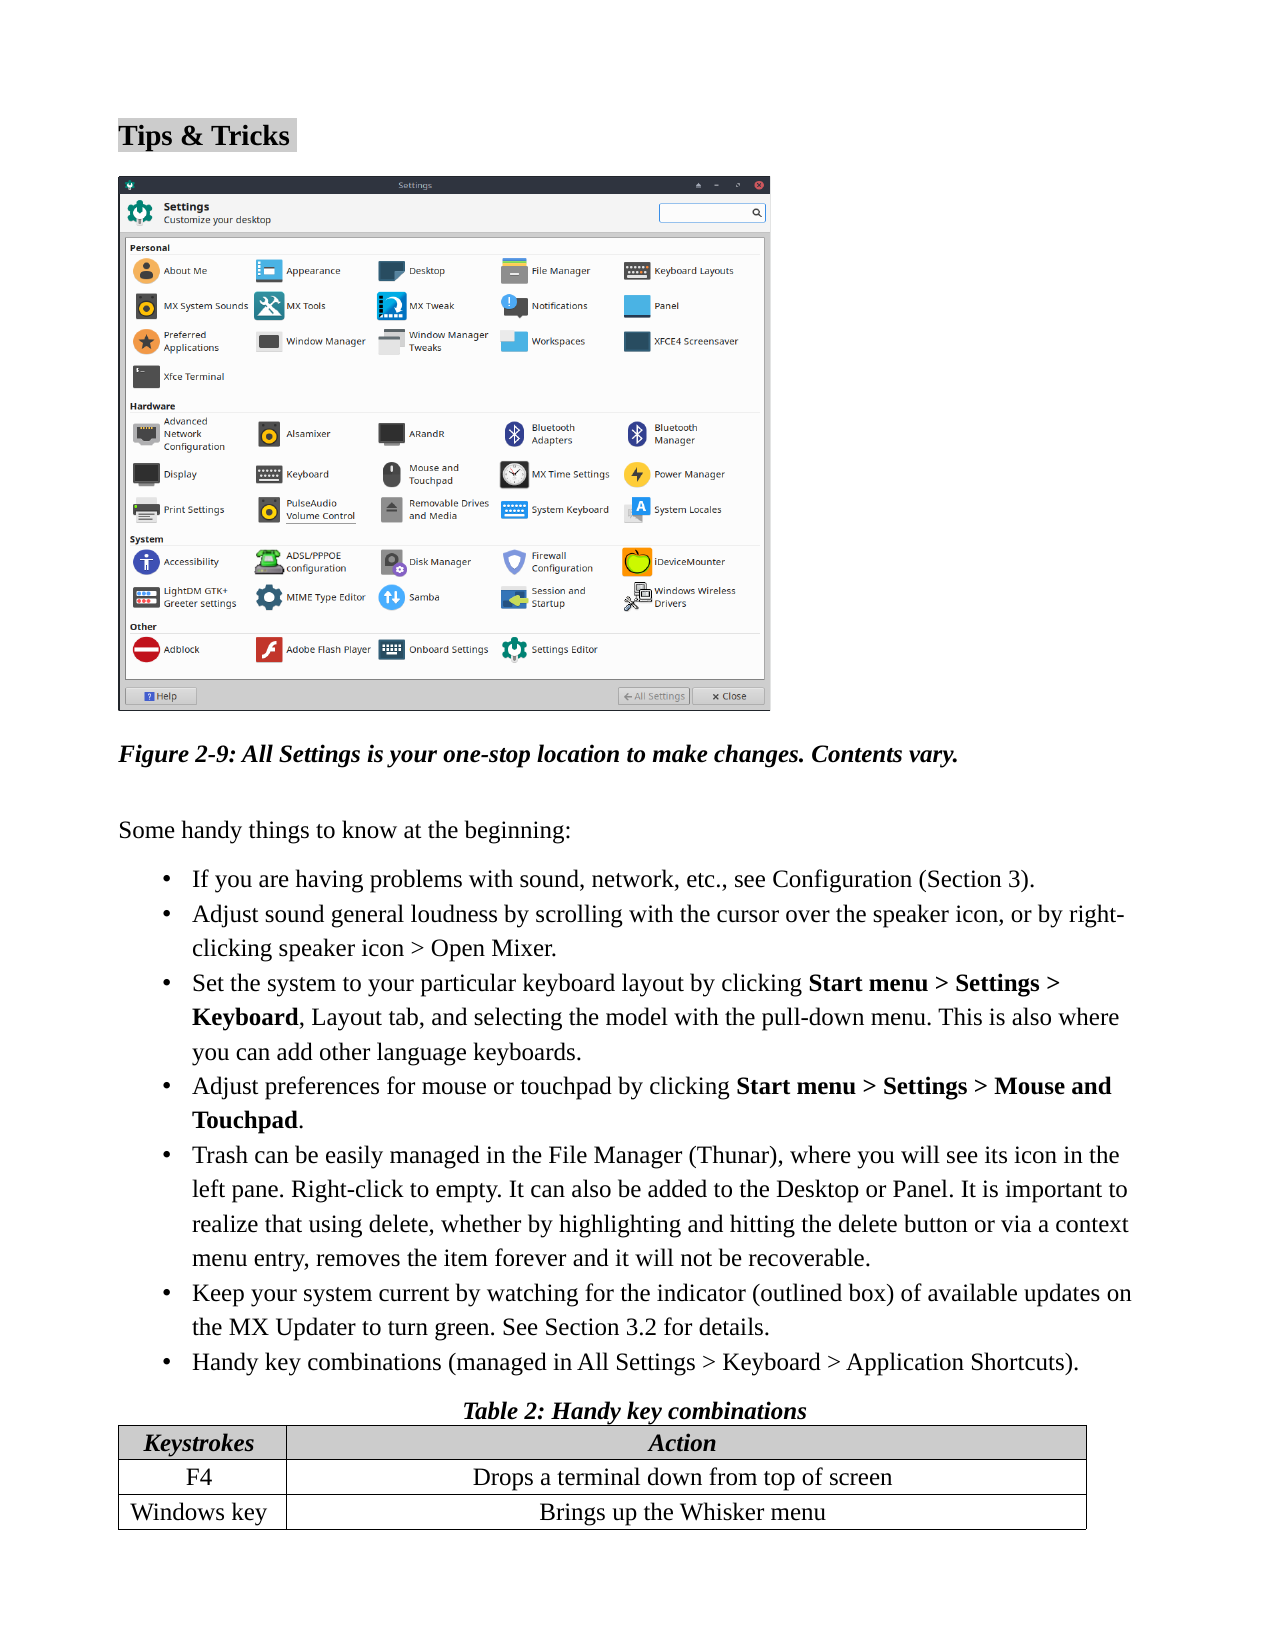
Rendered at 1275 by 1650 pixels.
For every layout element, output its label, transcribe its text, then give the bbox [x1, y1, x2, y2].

table_cell F4 [119, 1460, 286, 1494]
picture [118, 176, 771, 711]
table_header Keystrokes [119, 1426, 286, 1459]
list Adjust sound general loudness by scrolling with the cursor over the speaker icon, or by right-clicking speaker icon > Open Mixer. [162, 899, 1157, 962]
table_cell Drops a terminal down from top of screen [287, 1460, 1086, 1494]
table_header Action [287, 1426, 1086, 1459]
list Adjust preferences for mouse or touchpad by clicking Start menu > Settings > Mouse and Touchpad. [162, 1071, 1157, 1134]
table_cell Windows key [119, 1495, 286, 1529]
text Some handy things to know at the beginning: [118, 815, 1157, 844]
list Set the system to your particular keyboard layout by clicking Start menu > Settings > Keyboard, Layout tab, and selecting the model with the pull-down menu. This is also where you can add other language keyboards. [162, 968, 1157, 1065]
list If you are having problems with sound, network, etc., see Configuration (Section 3). [162, 864, 1157, 893]
list Keep your system current by watching for the indicator (outlined box) of available updates on the MX Updater to turn green. See Section 3.2 for details. [162, 1278, 1157, 1341]
list Handy key combinations (managed in All Settings > Keyboard > Application Shortcuts). [162, 1347, 1157, 1376]
list Trash can be easily managed in the File Manager (Thunar), where you will see its icon in the left pane. Right-click to empty. It can also be added to the Desktop or Panel. It is important to realize that using delete, whether by highlighting and hitting the delete button or via a context menu entry, removes the item forever and it will not be recoverable. [162, 1140, 1157, 1272]
table_cell Brings up the Whisker menu [287, 1495, 1086, 1529]
subtitle Tips & Tricks [297, 118, 1157, 152]
text Figure 2-9: All Settings is your one-stop location to make changes. Contents vary. [118, 739, 1157, 768]
subtitle Table 2: Handy key combinations [118, 1396, 1157, 1425]
